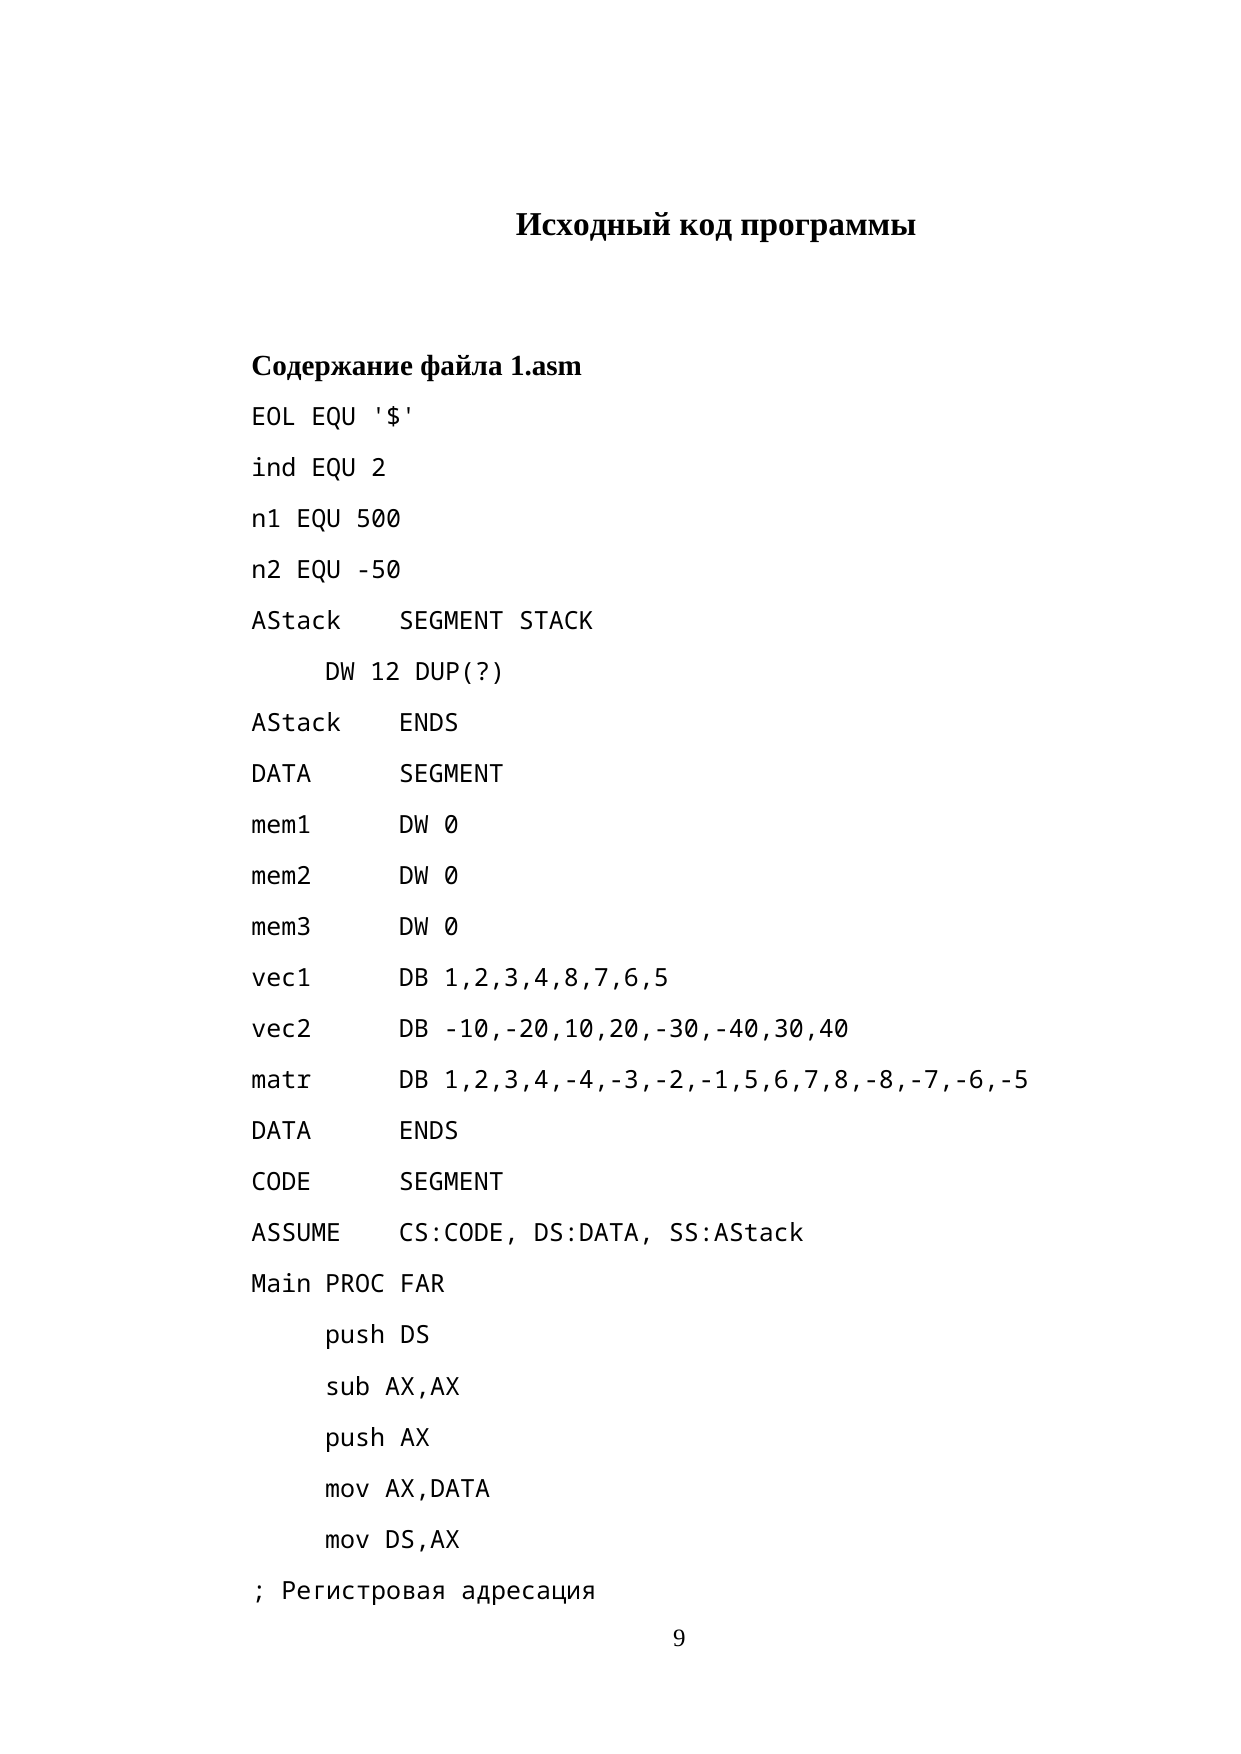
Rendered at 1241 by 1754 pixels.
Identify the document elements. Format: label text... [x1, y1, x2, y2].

text push DS [177, 1317, 1181, 1351]
text AStack SEGMENT STACK [177, 603, 1181, 637]
text ; Регистровая адресация [177, 1572, 1181, 1606]
text EOL EQU '$' [177, 398, 1181, 432]
text ASSUME CS:CODE, DS:DATA, SS:AStack [177, 1215, 1181, 1249]
text vec2 DB -10,-20,10,20,-30,-40,30,40 [177, 1011, 1181, 1045]
text DW 12 DUP(?) [177, 654, 1181, 688]
text n2 EQU -50 [177, 552, 1181, 586]
text CODE SEGMENT [177, 1164, 1181, 1198]
text Main PROC FAR [177, 1266, 1181, 1300]
text mem2 DW 0 [177, 858, 1181, 892]
text DATA SEGMENT [177, 756, 1181, 790]
text sub AX,AX [177, 1368, 1181, 1402]
text AStack ENDS [177, 705, 1181, 739]
text mem3 DW 0 [177, 909, 1181, 943]
text push AX [177, 1419, 1181, 1453]
text Содержание файла 1.asm [177, 348, 1181, 382]
text Исходный код программы [177, 204, 1181, 243]
text vec1 DB 1,2,3,4,8,7,6,5 [177, 960, 1181, 994]
text n1 EQU 500 [177, 501, 1181, 534]
text DATA ENDS [177, 1113, 1181, 1147]
text mov AX,DATA [177, 1470, 1181, 1504]
text mem1 DW 0 [177, 807, 1181, 841]
text ind EQU 2 [177, 449, 1181, 483]
text mov DS,AX [177, 1521, 1181, 1555]
text matr DB 1,2,3,4,-4,-3,-2,-1,5,6,7,8,-8,-7,-6,-5 [177, 1062, 1181, 1096]
